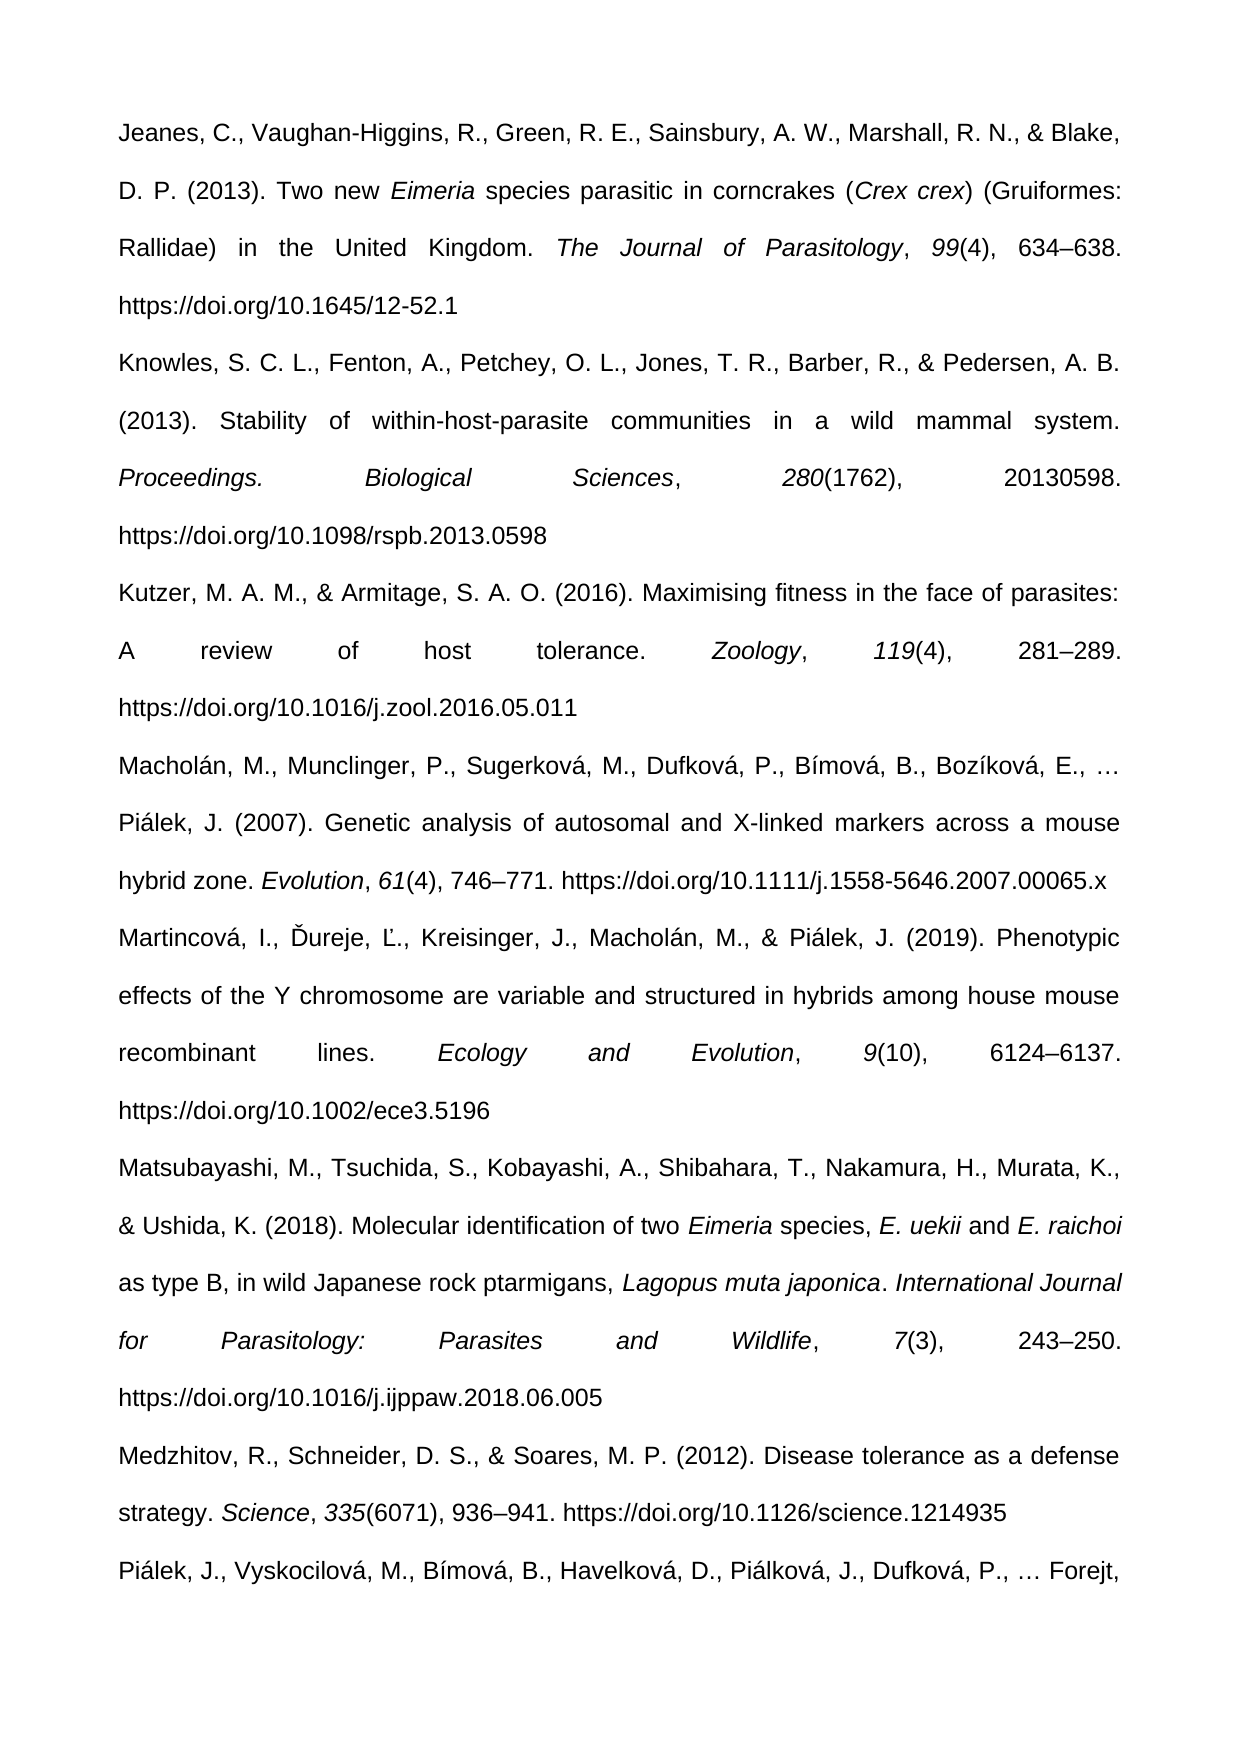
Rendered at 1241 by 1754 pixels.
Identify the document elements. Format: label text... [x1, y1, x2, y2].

text Knowles, S. C. L., Fenton, A., Petchey, O. L., Jones, T. R., Barber, R., & Pedersen, A. B. (2013). Stability of within-host-parasite communities in a wild mammal system. Proceedings. Biological Sciences, 280(1762), 20130598. https://doi.org/10.1098/rspb.2013.0598 [118, 348, 1122, 549]
text Piálek, J., Vyskocilová, M., Bímová, B., Havelková, D., Piálková, J., Dufková, P., … Forejt, [118, 1556, 1122, 1584]
text Kutzer, M. A. M., & Armitage, S. A. O. (2016). Maximising fitness in the face of parasites: A review of host tolerance. Zoology, 119(4), 281–289. https://doi.org/10.1016/j.zool.2016.05.011 [118, 578, 1122, 722]
text Medzhitov, R., Schneider, D. S., & Soares, M. P. (2012). Disease tolerance as a defense strategy. Science, 335(6071), 936–941. https://doi.org/10.1126/science.1214935 [118, 1441, 1122, 1527]
text Matsubayashi, M., Tsuchida, S., Kobayashi, A., Shibahara, T., Nakamura, H., Murata, K., & Ushida, K. (2018). Molecular identification of two Eimeria species, E. uekii and E. raichoi as type B, in wild Japanese rock ptarmigans, Lagopus muta japonica. International Journal for Parasitology: Parasites and Wildlife, 7(3), 243–250. https://doi.org/10.1016/j.ijppaw.2018.06.005 [118, 1153, 1122, 1412]
text Martincová, I., Ďureje, Ľ., Kreisinger, J., Macholán, M., & Piálek, J. (2019). Phenotypic effects of the Y chromosome are variable and structured in hybrids among house mouse recombinant lines. Ecology and Evolution, 9(10), 6124–6137. https://doi.org/10.1002/ece3.5196 [118, 923, 1122, 1124]
text Jeanes, C., Vaughan-Higgins, R., Green, R. E., Sainsbury, A. W., Marshall, R. N., & Blake, D. P. (2013). Two new Eimeria species parasitic in corncrakes (Crex crex) (Gruiformes: Rallidae) in the United Kingdom. The Journal of Parasitology, 99(4), 634–638. https://doi.org/10.1645/12-52.1 [118, 118, 1122, 319]
text Macholán, M., Munclinger, P., Sugerková, M., Dufková, P., Bímová, B., Bozíková, E., … Piálek, J. (2007). Genetic analysis of autosomal and X-linked markers across a mouse hybrid zone. Evolution, 61(4), 746–771. https://doi.org/10.1111/j.1558-5646.2007.00065.x [118, 751, 1122, 894]
